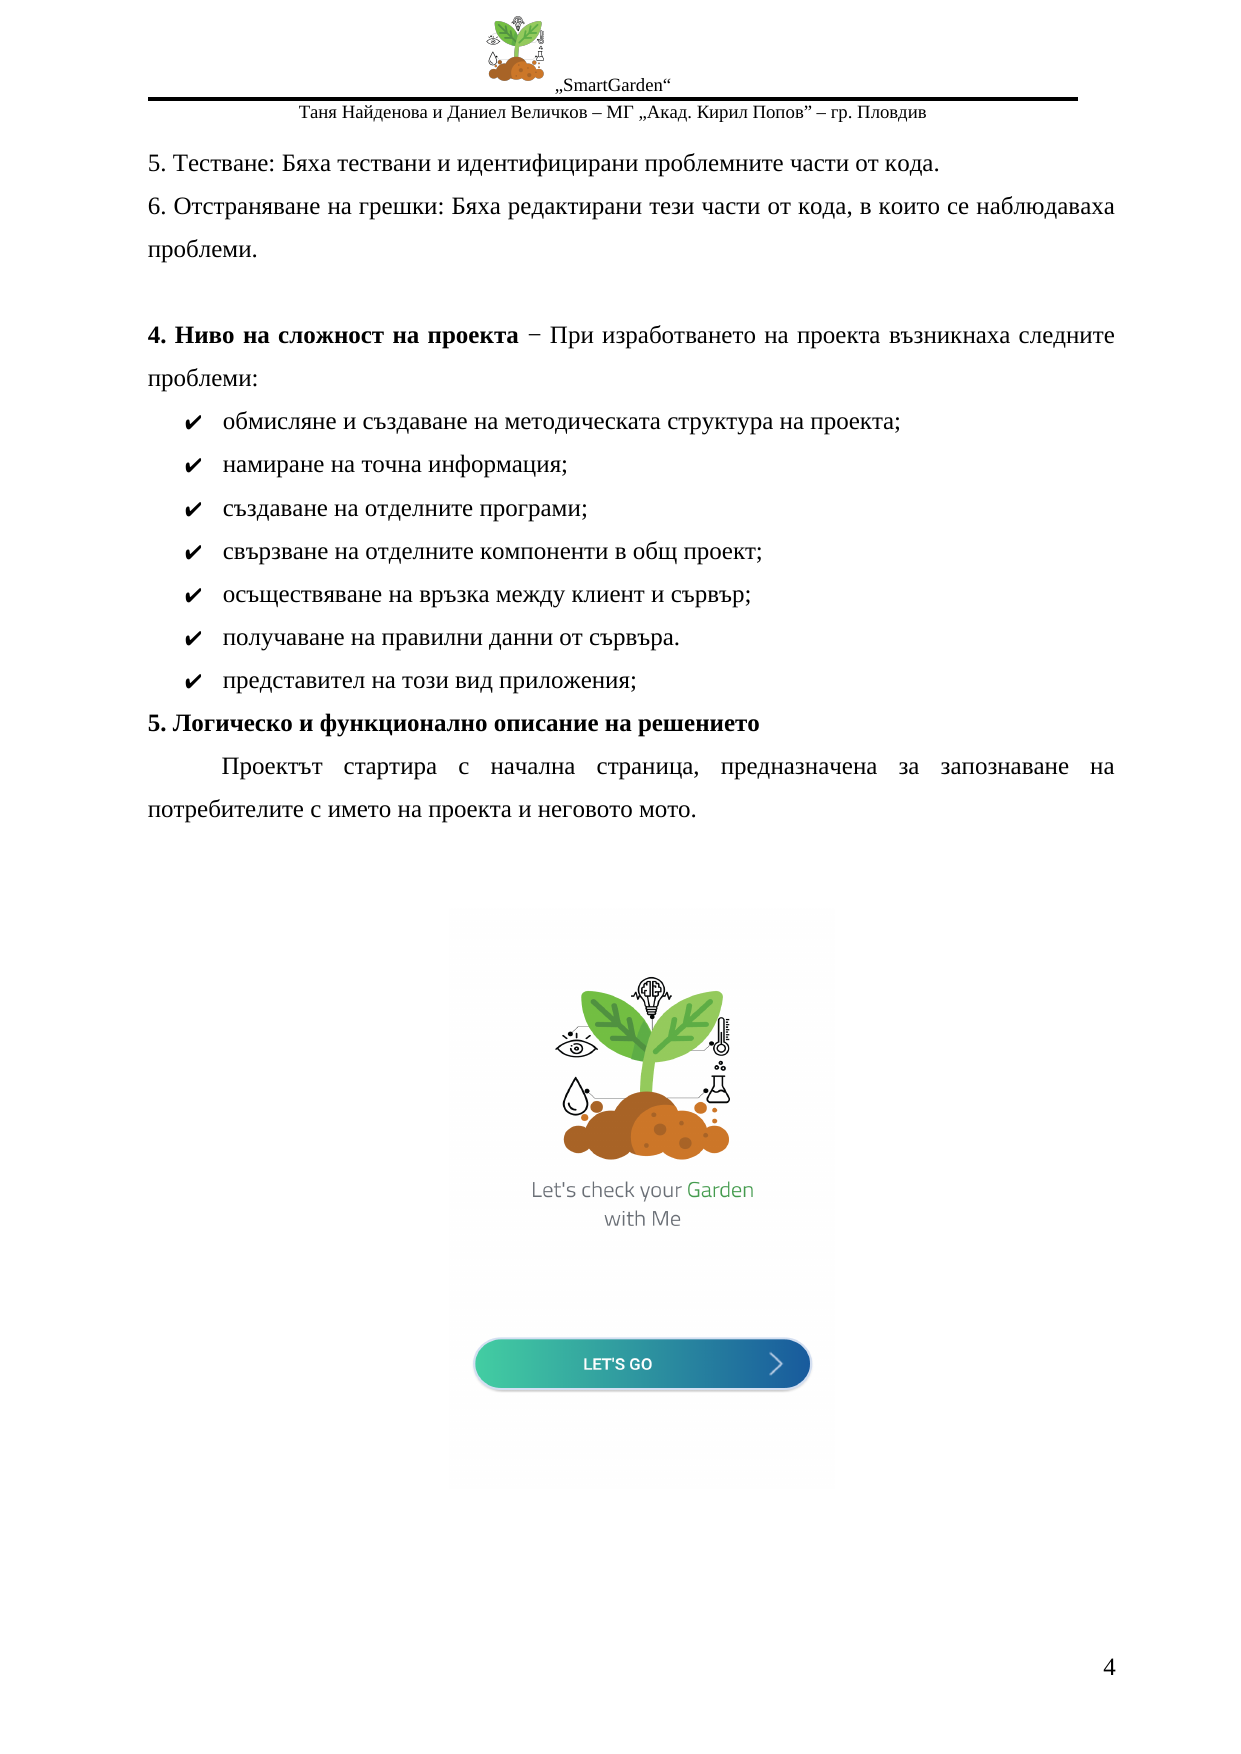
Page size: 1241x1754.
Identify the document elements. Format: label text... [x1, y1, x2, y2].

list свързване на отделните компоненти в общ проект; [185, 536, 1116, 564]
list намиране на точна информация; [185, 449, 1116, 478]
text 6. Отстраняване на грешки: Бяха редактирани тези части от кода, в които се наблюдаваха проблеми. [148, 191, 1116, 263]
list представител на този вид приложения; [185, 665, 1116, 694]
list обмисляне и създаване на методическата структура на проекта; [185, 406, 1116, 435]
list създаване на отделните програми; [185, 493, 1116, 521]
text 5. Тестване: Бяха тествани и идентифицирани проблемните части от кода. [148, 148, 1116, 176]
picture [486, 11, 544, 86]
text 4. Ниво на сложност на проекта − При изработването на проекта възникнаха следните проблеми: [148, 320, 1116, 392]
picture [449, 908, 835, 1489]
text 5. Логическо и функционално описание на решението [148, 708, 1116, 737]
text Проектът стартира с начална страница, предназначена за запознаване на потребителите с името на проекта и неговото мото. [148, 751, 1116, 823]
list осъществяване на връзка между клиент и сървър; [185, 579, 1116, 608]
list получаване на правилни данни от сървъра. [185, 622, 1116, 651]
